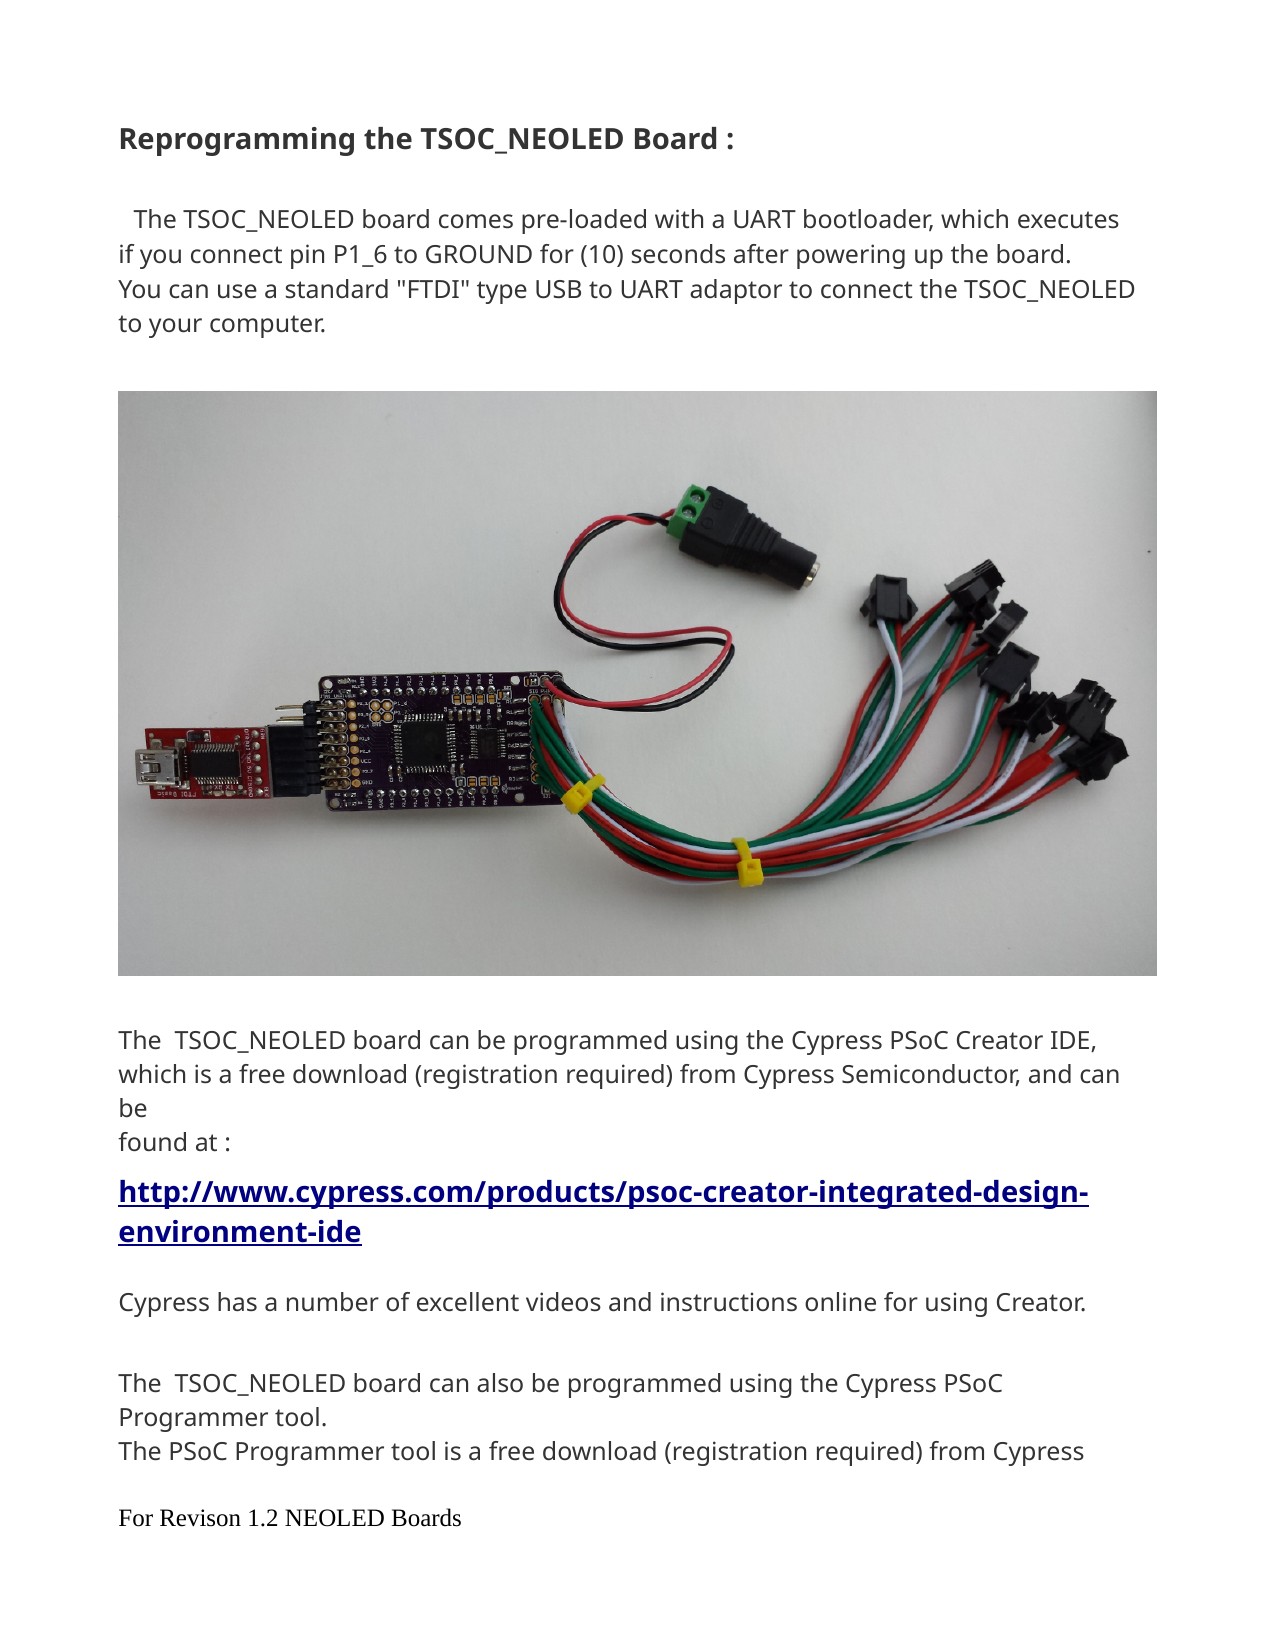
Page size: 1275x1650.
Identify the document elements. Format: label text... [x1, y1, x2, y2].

text The TSOC_NEOLED board can also be programmed using the Cypress PSoC Programmer tool. The PSoC Programmer tool is a free download (registration required) from Cypress [118, 1331, 1157, 1467]
text http://www.cypress.com/products/psoc-creator-integrated-design-environment-ide Cypress has a number of excellent videos and instructions online for using Creator. [118, 1171, 1157, 1319]
picture [118, 391, 1157, 976]
text Reprogramming the TSOC_NEOLED Board : The TSOC_NEOLED board comes pre-loaded with a UART bootloader, which executes if you connect pin P1_6 to GROUND for (10) seconds after powering up the board. You can use a standard "FTDI" type USB to UART adaptor to connect the TSOC_NEOLED to your computer. [118, 118, 1157, 379]
text The TSOC_NEOLED board can be programmed using the Cypress PSoC Creator IDE, which is a free download (registration required) from Cypress Semiconductor, and can be found at : [118, 1022, 1157, 1159]
